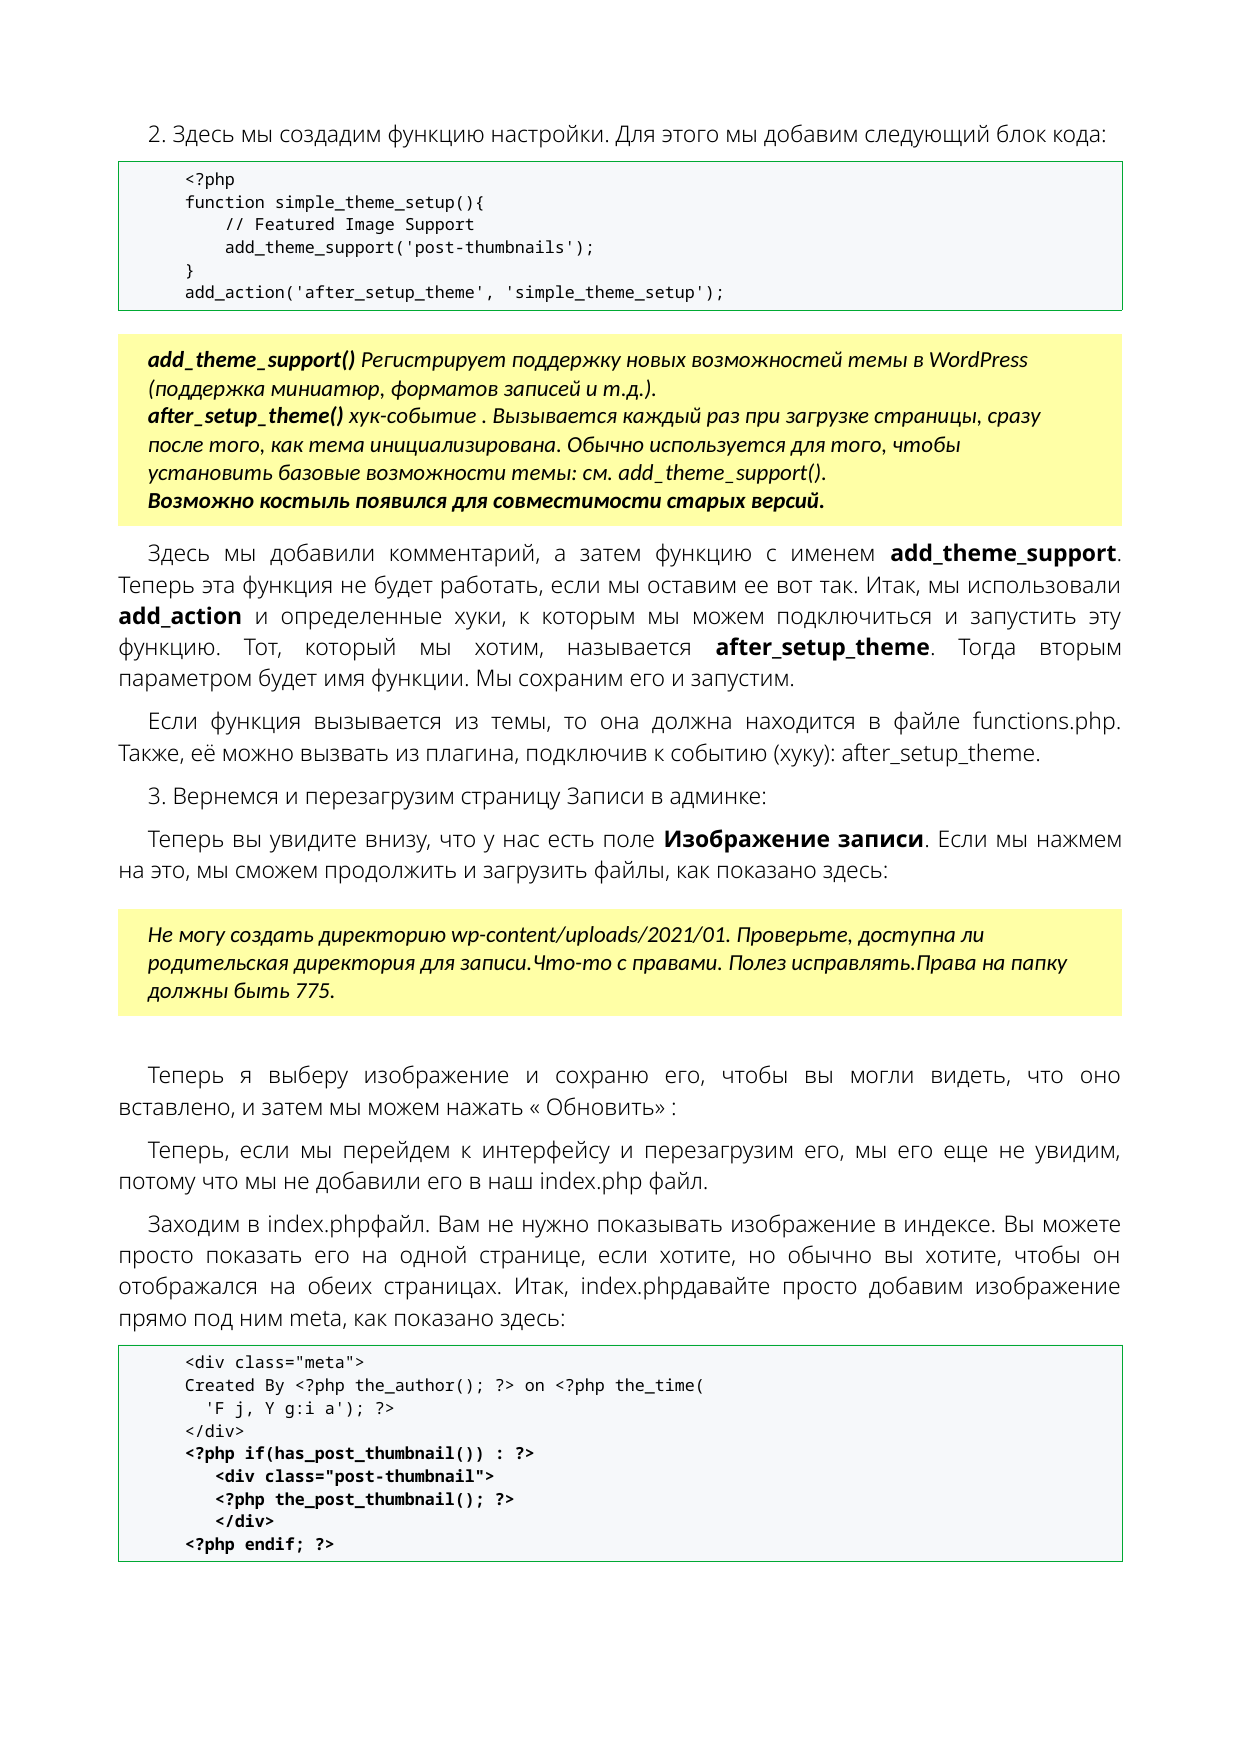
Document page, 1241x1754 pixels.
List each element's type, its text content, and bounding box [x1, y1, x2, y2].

text Если функция вызывается из темы, то она должна находится в файле functions.php. Также, её можно вызвать из плагина, подключив к событию (хуку): after_setup_theme. [118, 705, 1122, 768]
text add_theme_support() Регистрирует поддержку новых возможностей темы в WordPress (поддержка миниатюр, форматов записей и т.д.). [118, 334, 1122, 402]
text 3. Вернемся и перезагрузим страницу Записи в админке: [118, 779, 1122, 811]
text add_action('after_setup_theme', 'simple_theme_setup'); [119, 275, 1122, 310]
text Возможно костыль появился для совместимости старых версий. [118, 486, 1122, 526]
text Не могу создать директорию wp-content/uploads/2021/01. Проверьте, доступна ли родительская директория для записи.Что-то с правами. Полез исправлять.Права на папку должны быть 775. [118, 909, 1122, 1016]
text <?php if(has_post_thumbnail()) : ?> [119, 1435, 1122, 1458]
text </div> [119, 1413, 1122, 1435]
text Created By <?php the_author(); ?> on <?php the_time( [119, 1367, 1122, 1390]
text 'F j, Y g:i a'); ?> [119, 1390, 1122, 1413]
text </div> [119, 1503, 1122, 1526]
text add_theme_support('post-thumbnails'); [119, 229, 1122, 252]
text Теперь вы увидите внизу, что у нас есть поле Изображение записи. Если мы нажмем на это, мы сможем продолжить и загрузить файлы, как показано здесь: [118, 823, 1122, 885]
text <div class="post-thumbnail"> [119, 1458, 1122, 1481]
text // Featured Image Support [119, 207, 1122, 229]
text 2. Здесь мы создадим функцию настройки. Для этого мы добавим следующий блок кода: [118, 118, 1122, 149]
text Теперь я выберу изображение и сохраню его, чтобы вы могли видеть, что оно вставлено, и затем мы можем нажать « Обновить» : [118, 1059, 1122, 1122]
text } [119, 252, 1122, 275]
text function simple_theme_setup(){ [119, 184, 1122, 207]
text <div class="meta"> [119, 1346, 1122, 1367]
text <?php endif; ?> [119, 1526, 1122, 1561]
text <?php the_post_thumbnail(); ?> [119, 1481, 1122, 1503]
text Здесь мы добавили комментарий, а затем функцию с именем add_theme_support. Теперь эта функция не будет работать, если мы оставим ее вот так. Итак, мы использовали add_action и определенные хуки, к которым мы можем подключиться и запустить эту функцию. Тот, который мы хотим, называется after_setup_theme. Тогда вторым параметром будет имя функции. Мы сохраним его и запустим. [118, 537, 1122, 693]
text Заходим в index.phpфайл. Вам не нужно показывать изображение в индексе. Вы можете просто показать его на одной странице, если хотите, но обычно вы хотите, чтобы он отображался на обеих страницах. Итак, index.phpдавайте просто добавим изображение прямо под ним meta, как показано здесь: [118, 1208, 1122, 1333]
text Теперь, если мы перейдем к интерфейсу и перезагрузим его, мы его еще не увидим, потому что мы не добавили его в наш index.php файл. [118, 1133, 1122, 1196]
text <?php [119, 162, 1122, 184]
text after_setup_theme() хук-событие . Вызывается каждый раз при загрузке страницы, сразу после того, как тема инициализирована. Обычно используется для того, чтобы установить базовые возможности темы: см. add_theme_support(). [118, 402, 1122, 486]
